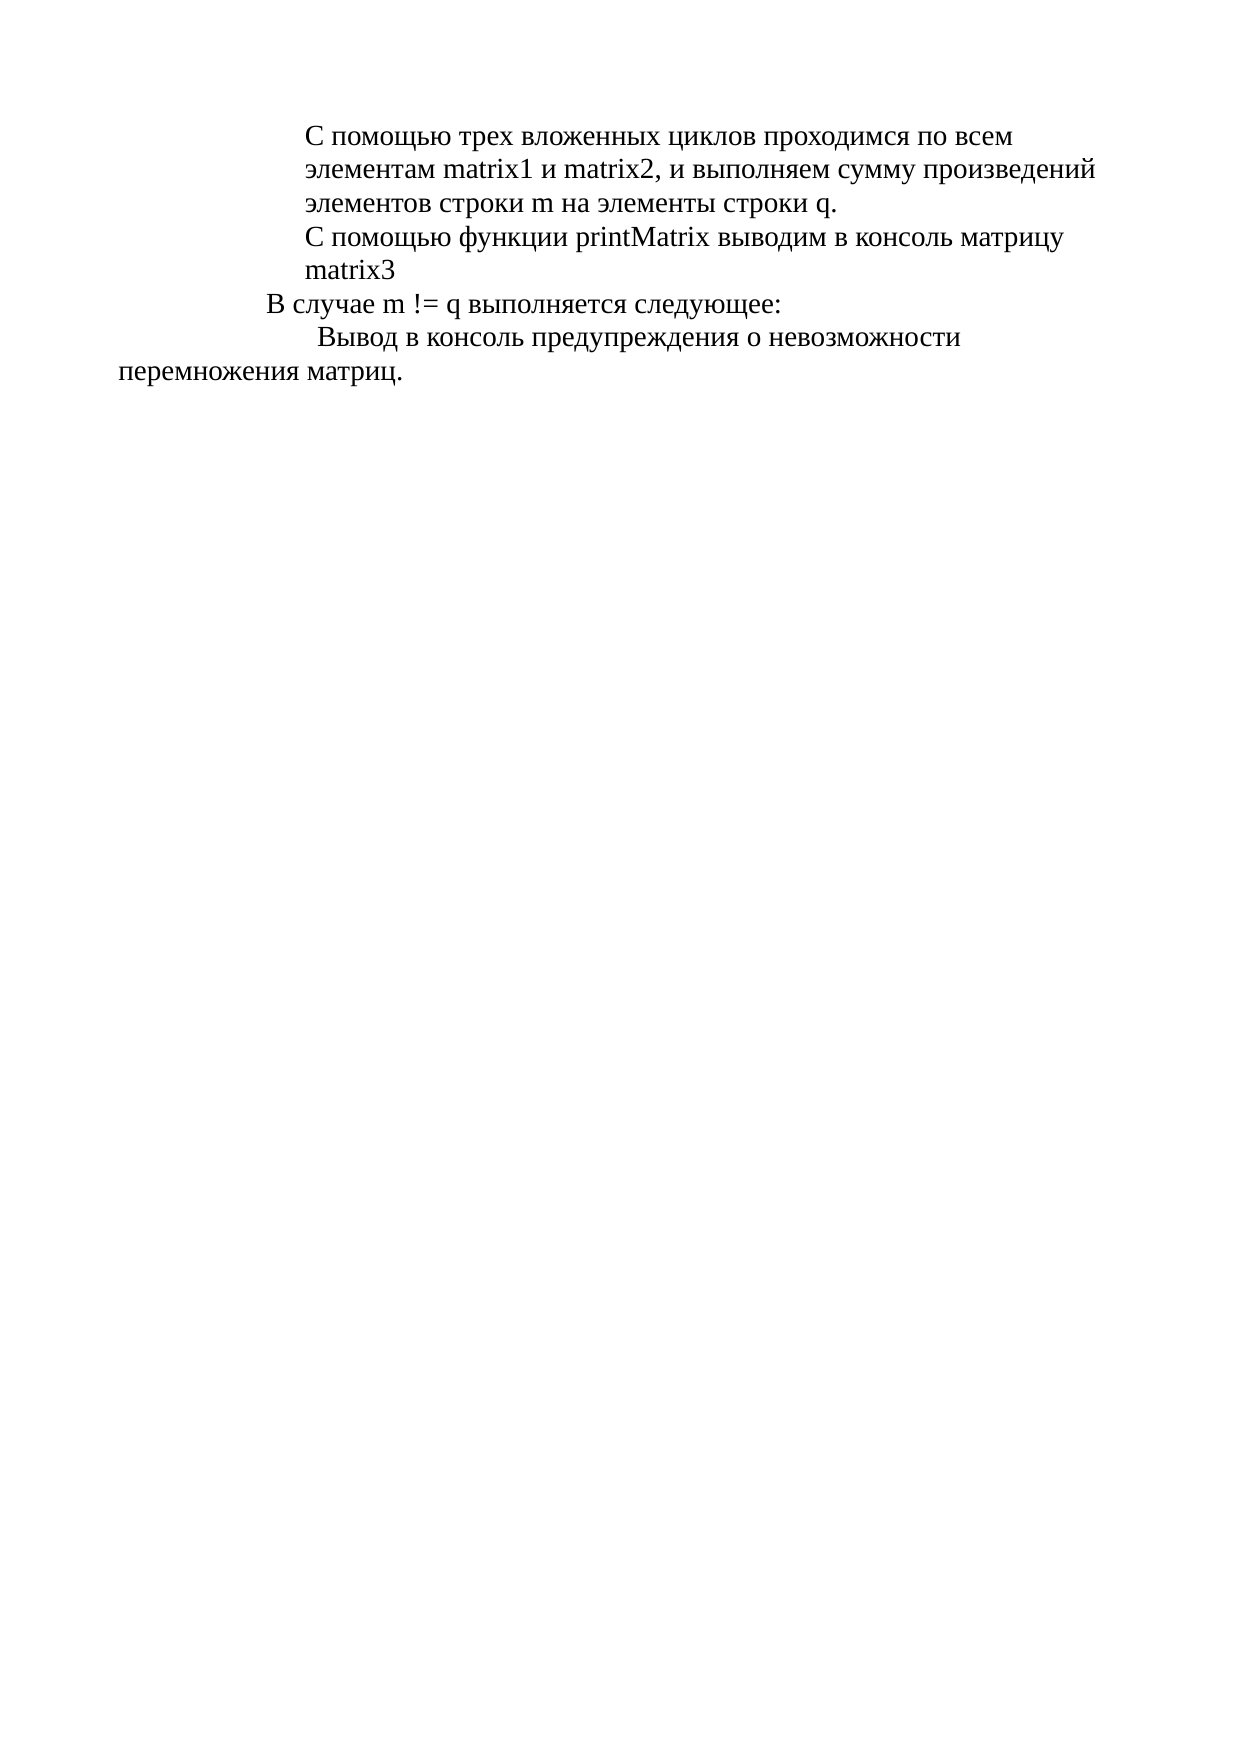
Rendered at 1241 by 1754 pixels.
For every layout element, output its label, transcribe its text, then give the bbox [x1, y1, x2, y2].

text Вывод в консоль предупреждения о невозможности перемножения матриц. [118, 319, 1122, 386]
list С помощью трех вложенных циклов проходимся по всем элементам matrix1 и matrix2, и выполняем сумму произведений элементов строки m на элементы строки q. [267, 118, 1122, 219]
text В случае m != q выполняется следующее: [118, 286, 1122, 319]
list С помощью функции printMatrix выводим в консоль матрицу matrix3 [267, 219, 1122, 286]
